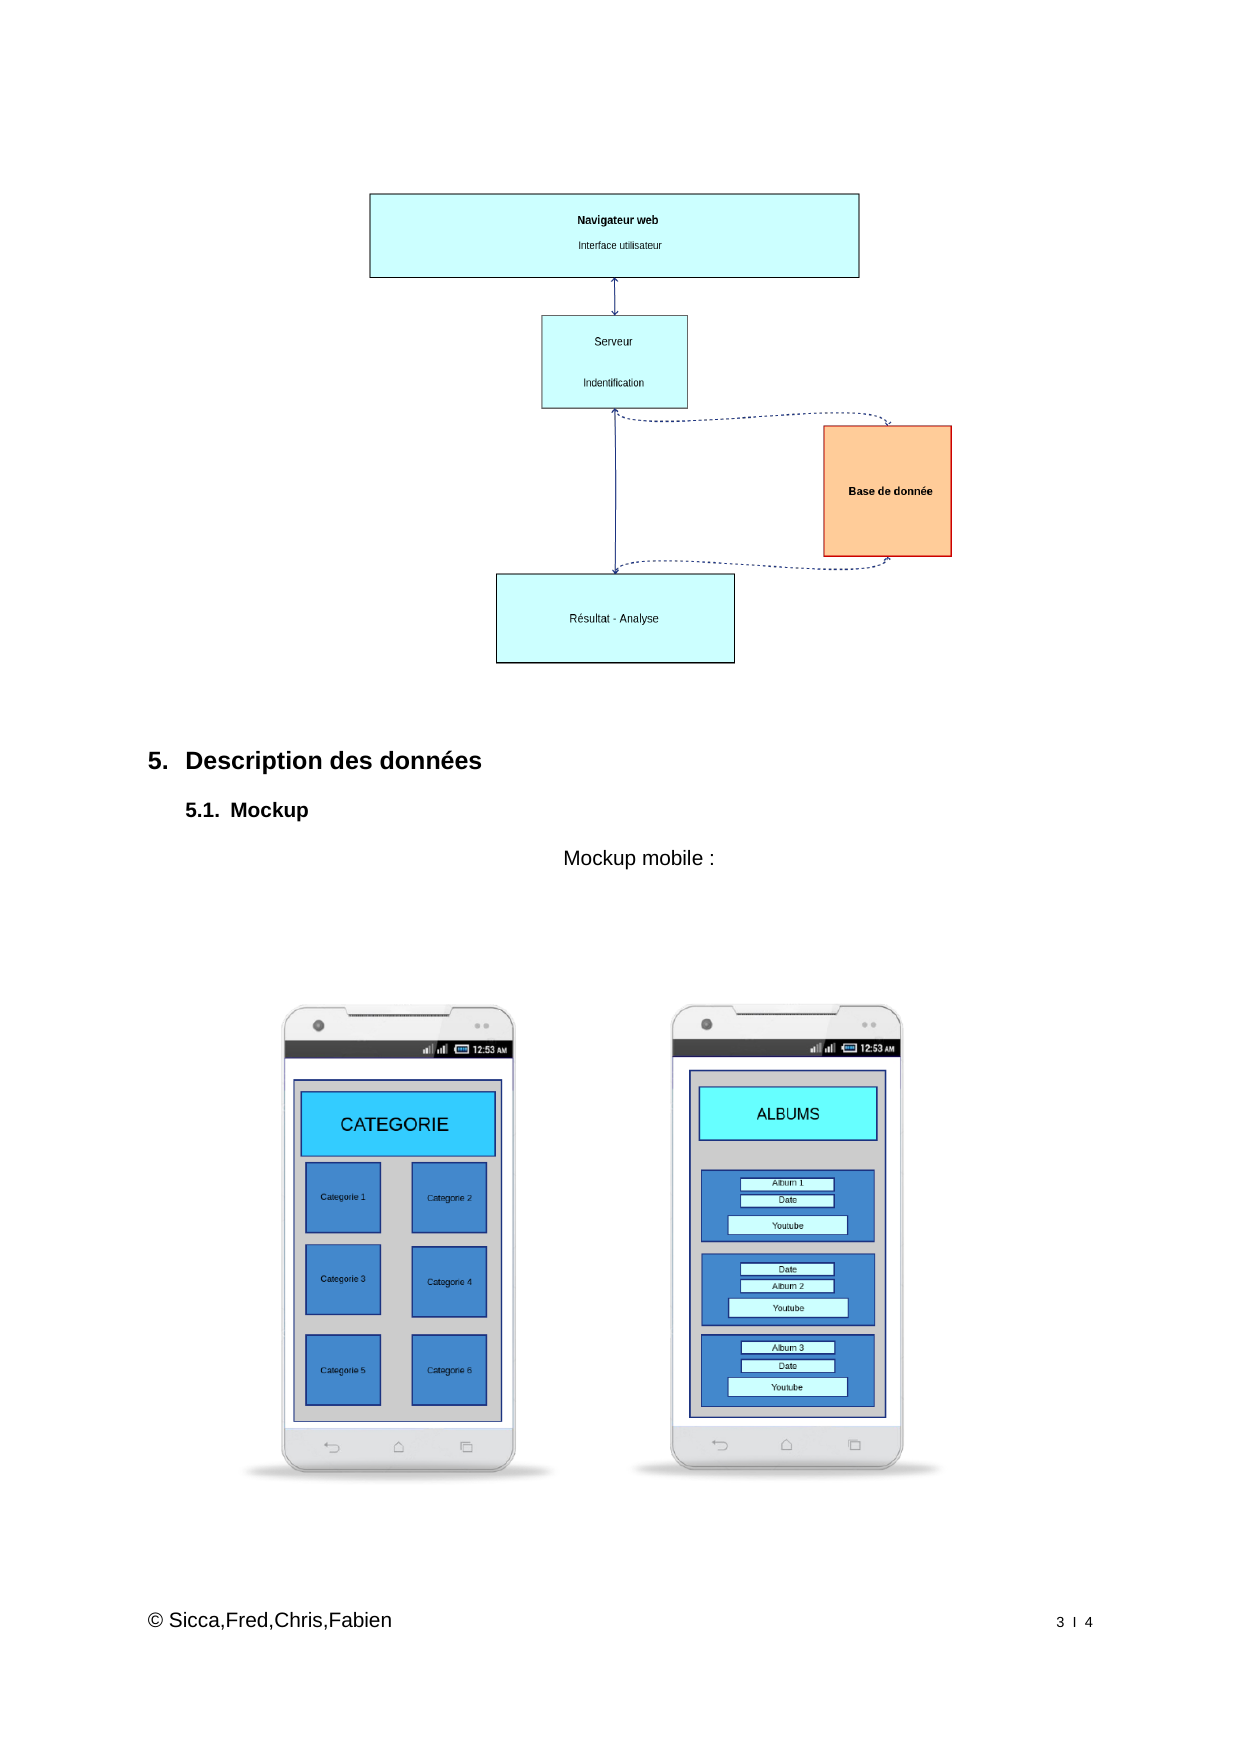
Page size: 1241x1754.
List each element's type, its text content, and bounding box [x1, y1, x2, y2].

picture [52, 916, 1143, 1583]
list Mockup [185, 798, 1093, 822]
picture [199, 170, 1068, 698]
text Mockup mobile : [185, 846, 1093, 870]
list Description des données [148, 746, 1093, 774]
